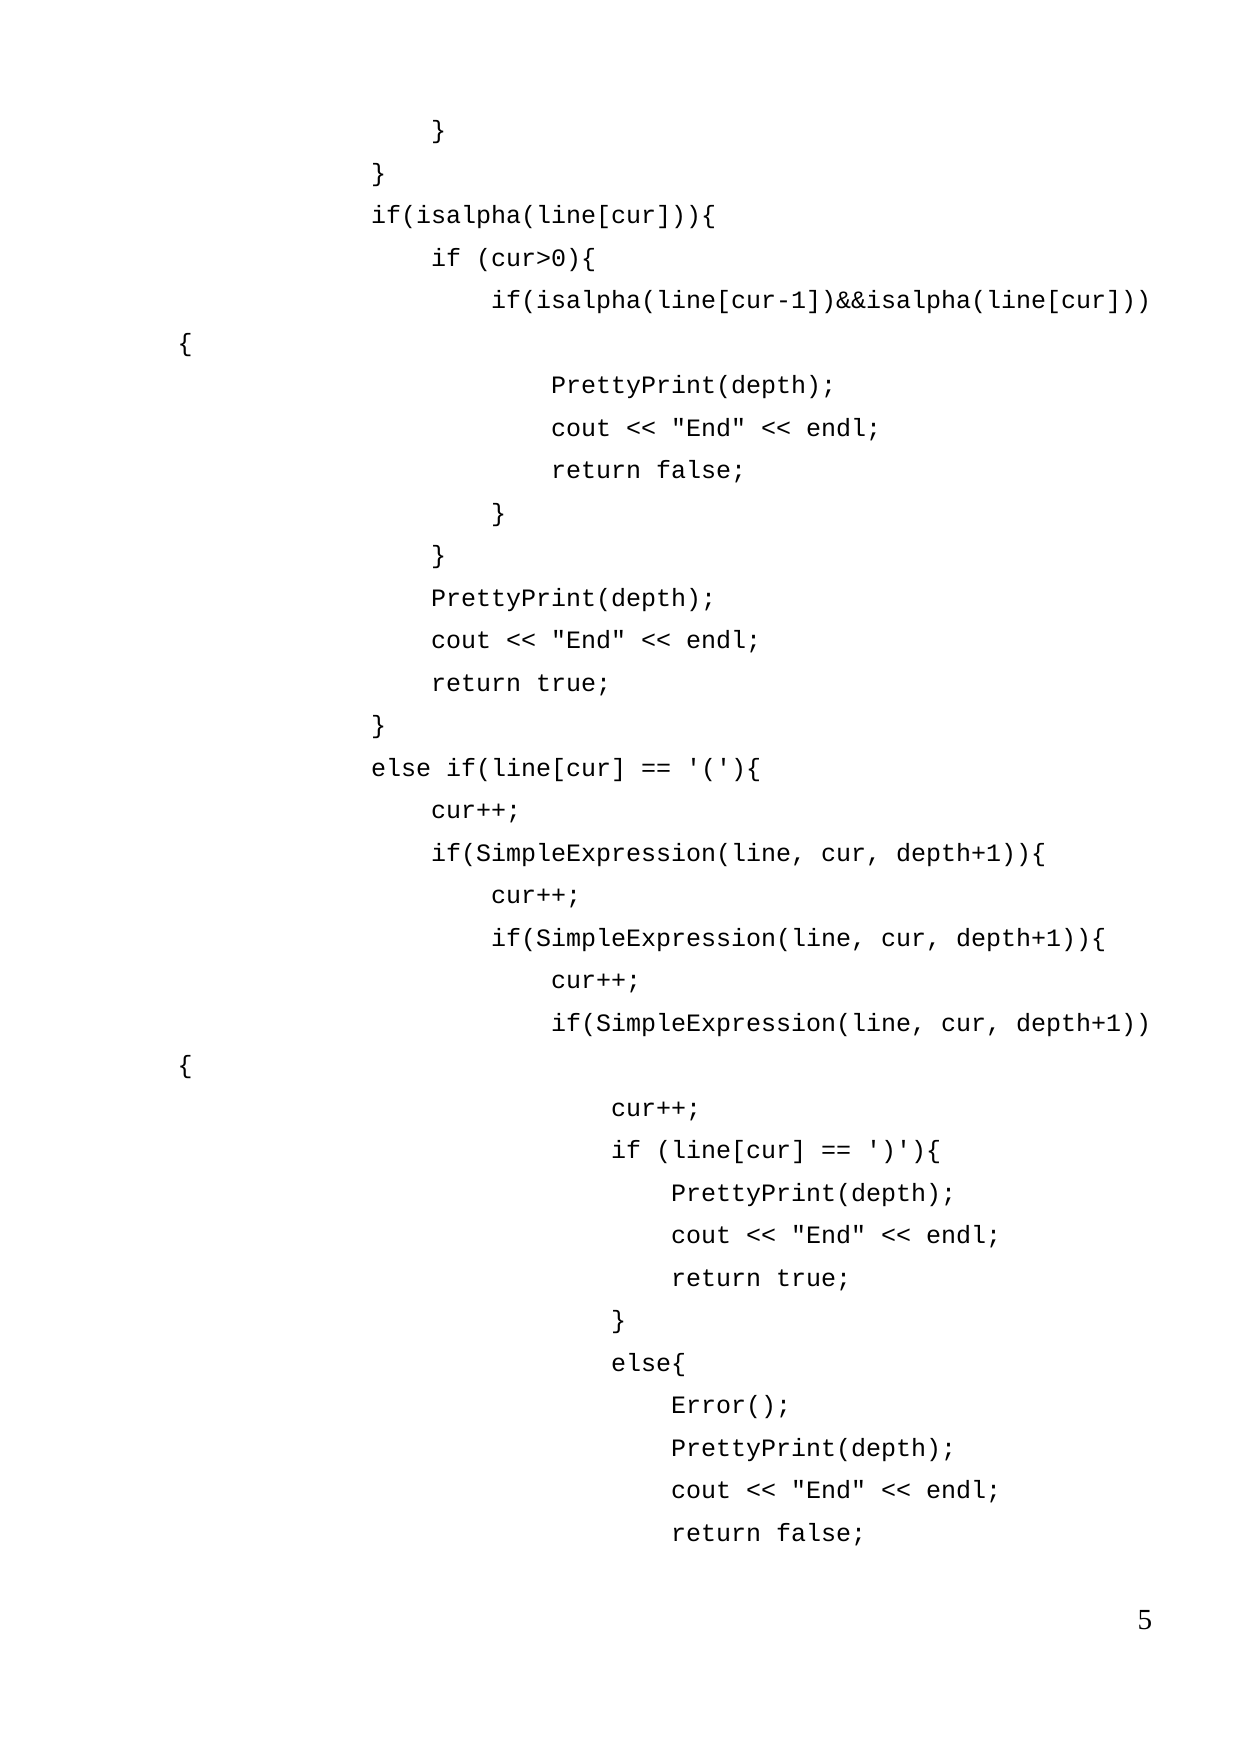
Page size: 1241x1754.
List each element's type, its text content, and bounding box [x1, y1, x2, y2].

text cur++; [177, 968, 1152, 996]
text if(SimpleExpression(line, cur, depth+1)){ [177, 926, 1152, 954]
text } [177, 713, 1152, 741]
text PrettyPrint(depth); [177, 373, 1152, 401]
text } [177, 543, 1152, 571]
text if (line[cur] == ')'){ [177, 1138, 1152, 1166]
text } [177, 161, 1152, 189]
text else{ [177, 1351, 1152, 1379]
text return false; [177, 458, 1152, 486]
text } [177, 1308, 1152, 1336]
text return false; [177, 1521, 1152, 1549]
text PrettyPrint(depth); [177, 1181, 1152, 1209]
text cur++; [177, 883, 1152, 911]
text cout << "End" << endl; [177, 1478, 1152, 1506]
text cout << "End" << endl; [177, 416, 1152, 444]
text else if(line[cur] == '('){ [177, 756, 1152, 784]
text PrettyPrint(depth); [177, 586, 1152, 614]
text return true; [177, 1266, 1152, 1294]
text cout << "End" << endl; [177, 1223, 1152, 1251]
text cur++; [177, 1096, 1152, 1124]
text if(isalpha(line[cur-1])&&isalpha(line[cur])){ [177, 288, 1152, 359]
text if(SimpleExpression(line, cur, depth+1)){ [177, 841, 1152, 869]
text cur++; [177, 798, 1152, 826]
text cout << "End" << endl; [177, 628, 1152, 656]
text PrettyPrint(depth); [177, 1436, 1152, 1464]
text return true; [177, 671, 1152, 699]
text if(isalpha(line[cur])){ [177, 203, 1152, 231]
text } [177, 118, 1152, 146]
text } [177, 501, 1152, 529]
text Error(); [177, 1393, 1152, 1421]
text if(SimpleExpression(line, cur, depth+1)){ [177, 1011, 1152, 1081]
text if (cur>0){ [177, 246, 1152, 274]
